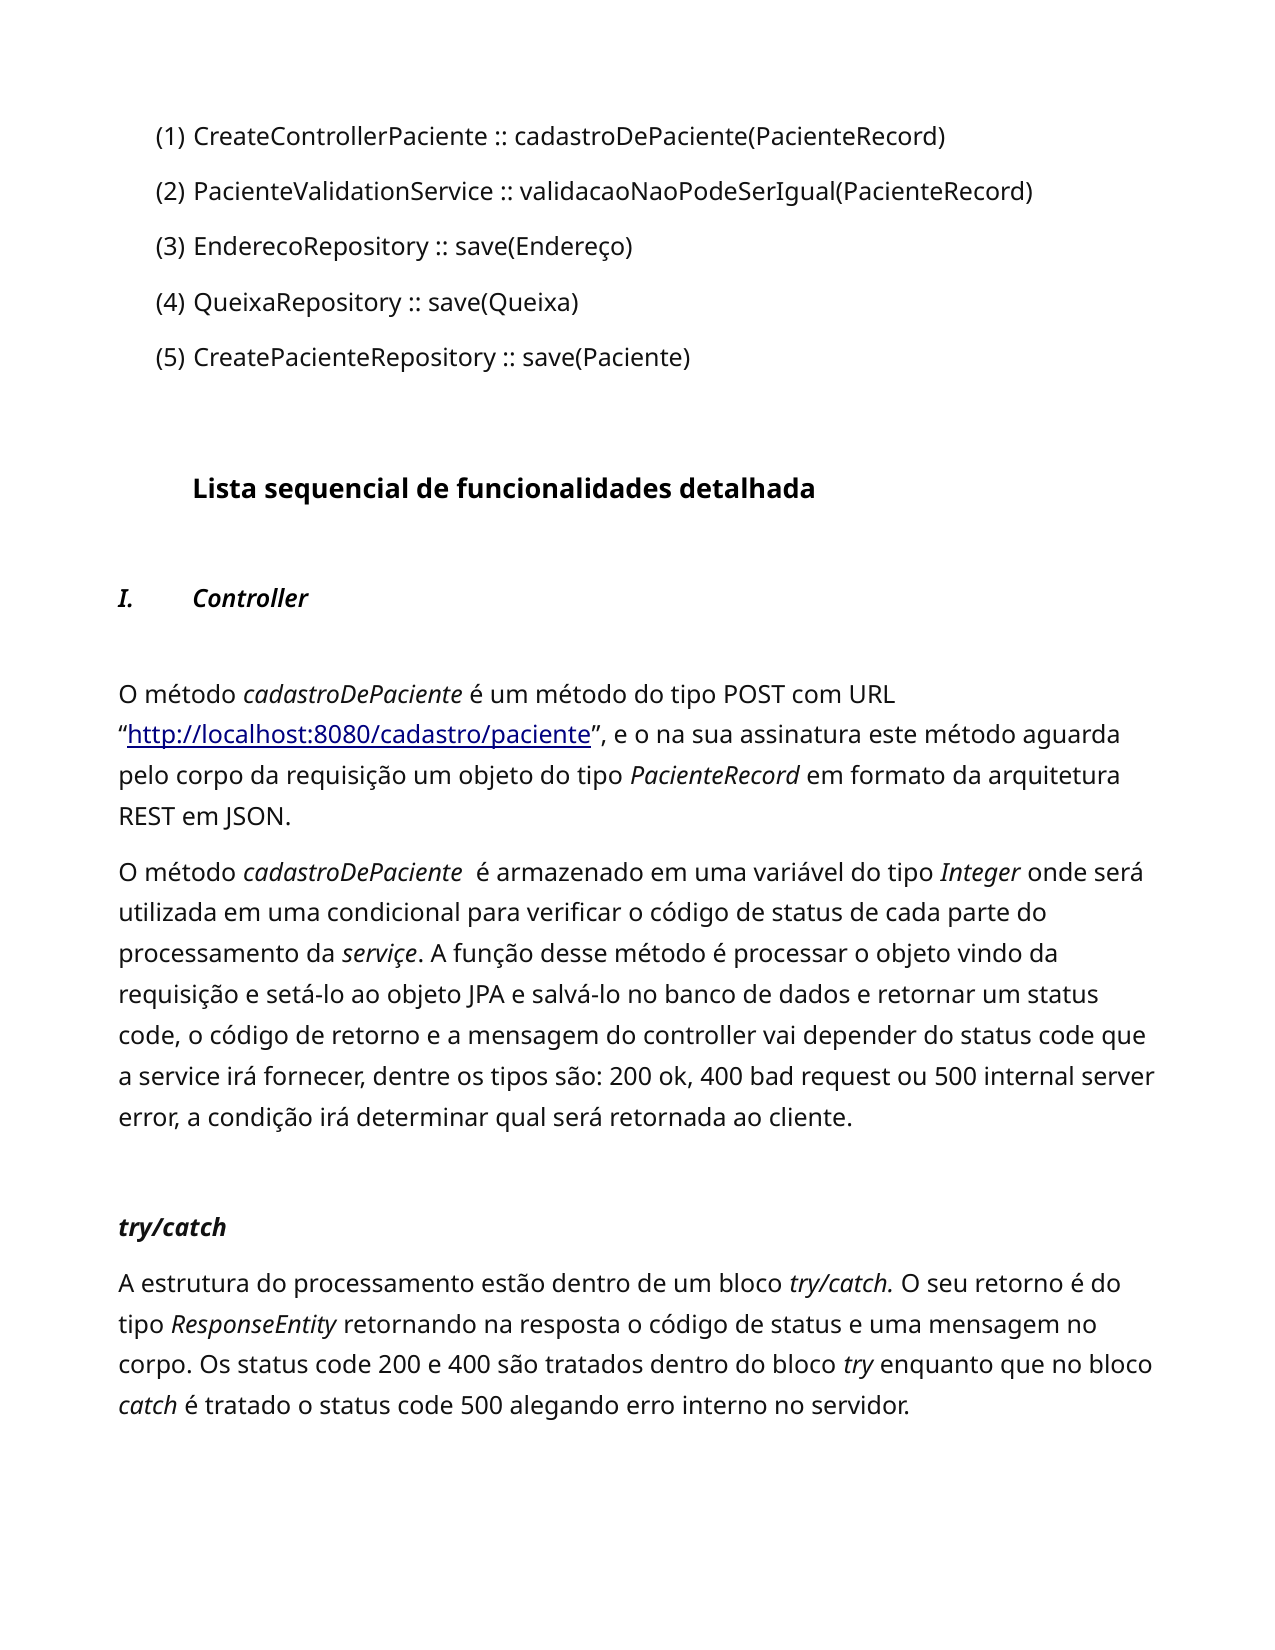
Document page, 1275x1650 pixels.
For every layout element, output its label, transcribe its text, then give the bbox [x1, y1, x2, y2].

text O método cadastroDePaciente é armazenado em uma variável do tipo Integer onde será utilizada em uma condicional para verificar o código de status de cada parte do processamento da serviçe. A função desse método é processar o objeto vindo da requisição e setá-lo ao objeto JPA e salvá-lo no banco de dados e retornar um status code, o código de retorno e a mensagem do controller vai depender do status code que a service irá fornecer, dentre os tipos são: 200 ok, 400 bad request ou 500 internal server error, a condição irá determinar qual será retornada ao cliente. [118, 854, 1157, 1133]
list PacienteValidationService :: validacaoNaoPodeSerIgual(PacienteRecord) [156, 173, 1157, 208]
text O método cadastroDePaciente é um método do tipo POST com URL “http://localhost:8080/cadastro/paciente”, e o na sua assinatura este método aguarda pelo corpo da requisição um objeto do tipo PacienteRecord em formato da arquitetura REST em JSON. [118, 676, 1157, 833]
subtitle Controller [118, 581, 1157, 615]
text try/catch [118, 1210, 1157, 1244]
list CreateControllerPaciente :: cadastroDePaciente(PacienteRecord) [156, 118, 1157, 152]
subtitle Lista sequencial de funcionalidades detalhada [118, 469, 1157, 506]
list CreatePacienteRepository :: save(Paciente) [156, 340, 1157, 374]
text A estrutura do processamento estão dentro de um bloco try/catch. O seu retorno é do tipo ResponseEntity retornando na resposta o código de status e uma mensagem no corpo. Os status code 200 e 400 são tratados dentro do bloco try enquanto que no bloco catch é tratado o status code 500 alegando erro interno no servidor. [118, 1266, 1157, 1422]
list QueixaRepository :: save(Queixa) [156, 284, 1157, 318]
list EnderecoRepository :: save(Endereço) [156, 229, 1157, 263]
